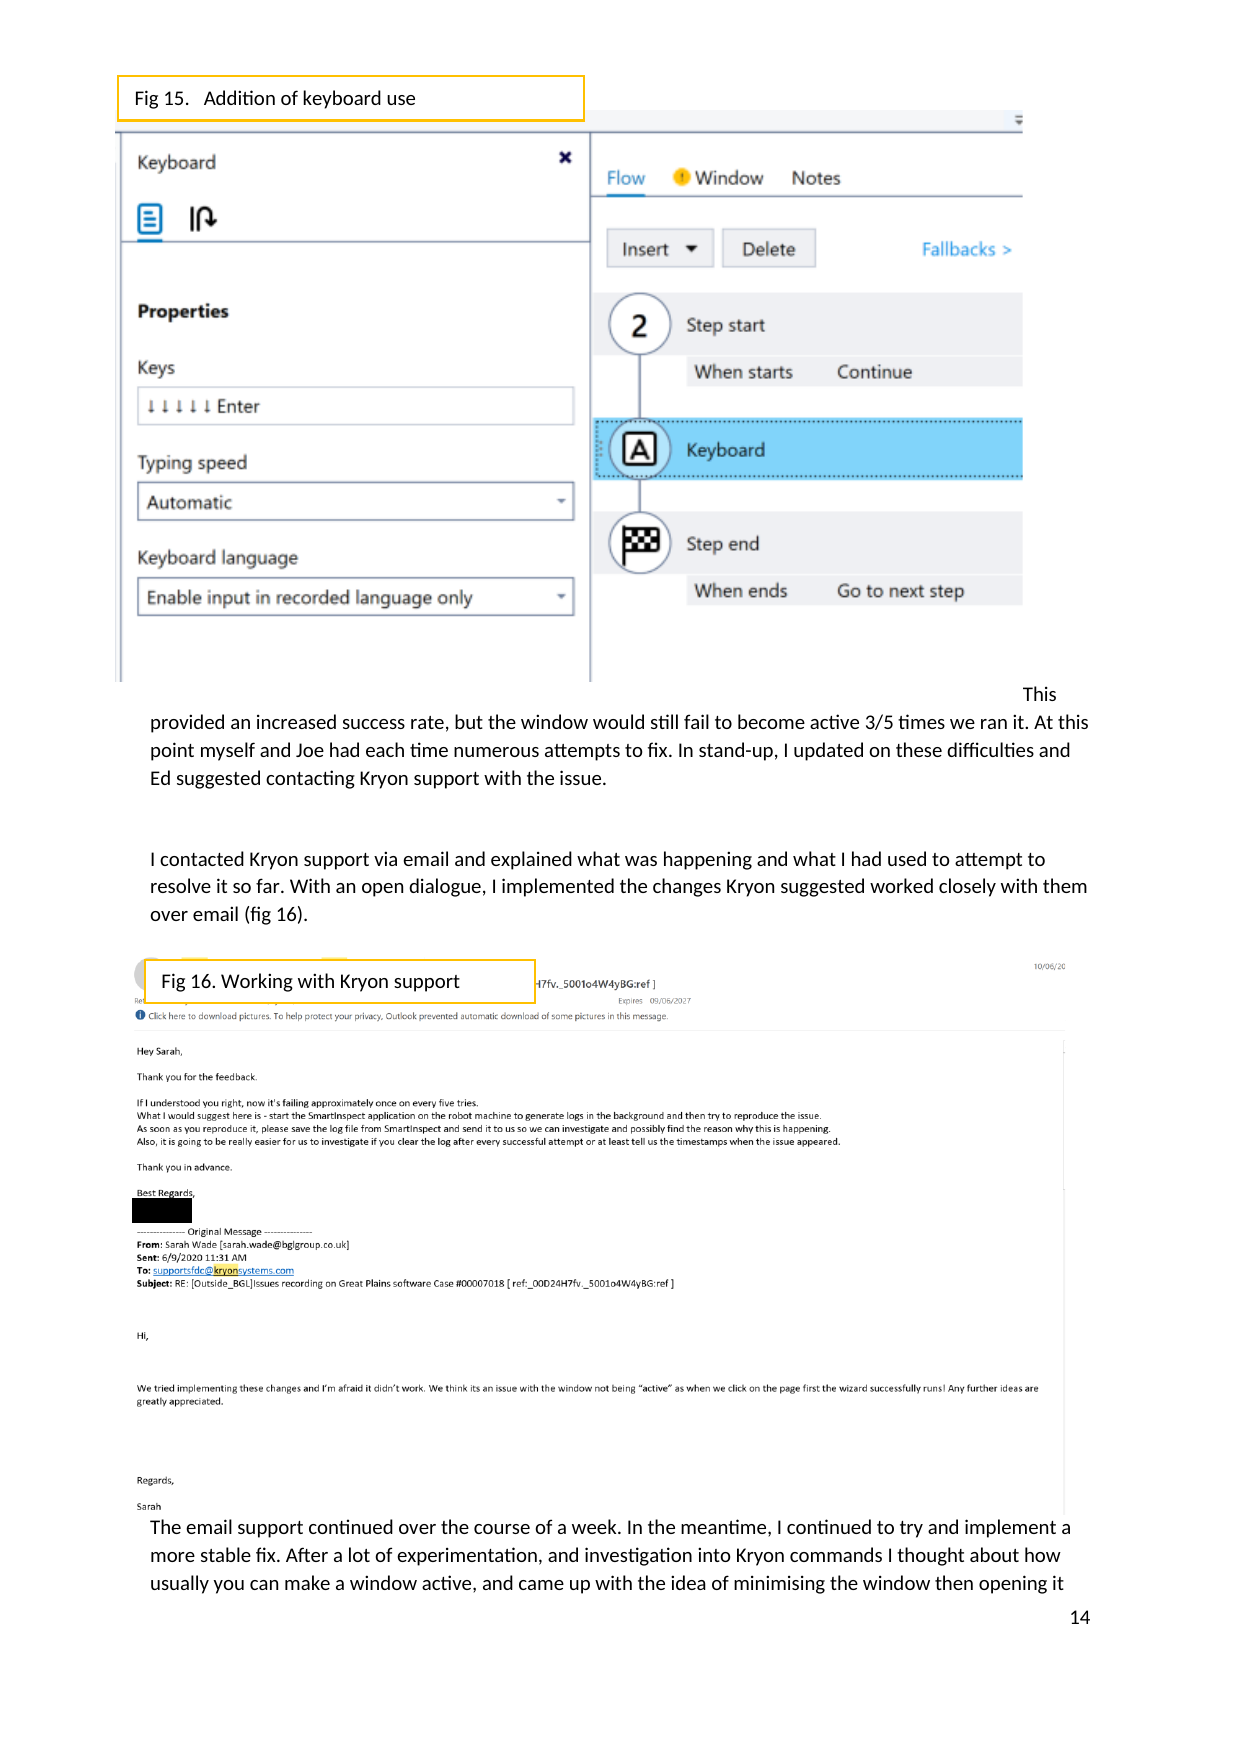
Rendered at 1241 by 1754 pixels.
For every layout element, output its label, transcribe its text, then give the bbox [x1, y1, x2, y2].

text This provided an increased success rate, but the window would still fail to become active 3/5 times we ran it. At this point myself and Joe had each time numerous attempts to fix. In stand-up, I updated on these difficulties and Ed suggested contacting Kryon support with the issue. [150, 681, 1090, 790]
text Fig 16. Working with Kryon support [161, 969, 519, 994]
text [146, 961, 534, 1002]
text I contacted Kryon support via email and explained what was happening and what I had used to attempt to resolve it so far. With an open dialogue, I implemented the changes Kryon suggested worked closely with them over email (fig 16). [150, 846, 1090, 927]
text Fig 15. Addition of keyboard use [134, 85, 568, 110]
text The email support continued over the course of a week. In the meantime, I continued to try and implement a more stable fix. After a lot of experimentation, and investigation into Kryon commands I thought about how usually you can make a window active, and came up with the idea of minimising the window then opening it [150, 1063, 1090, 1596]
